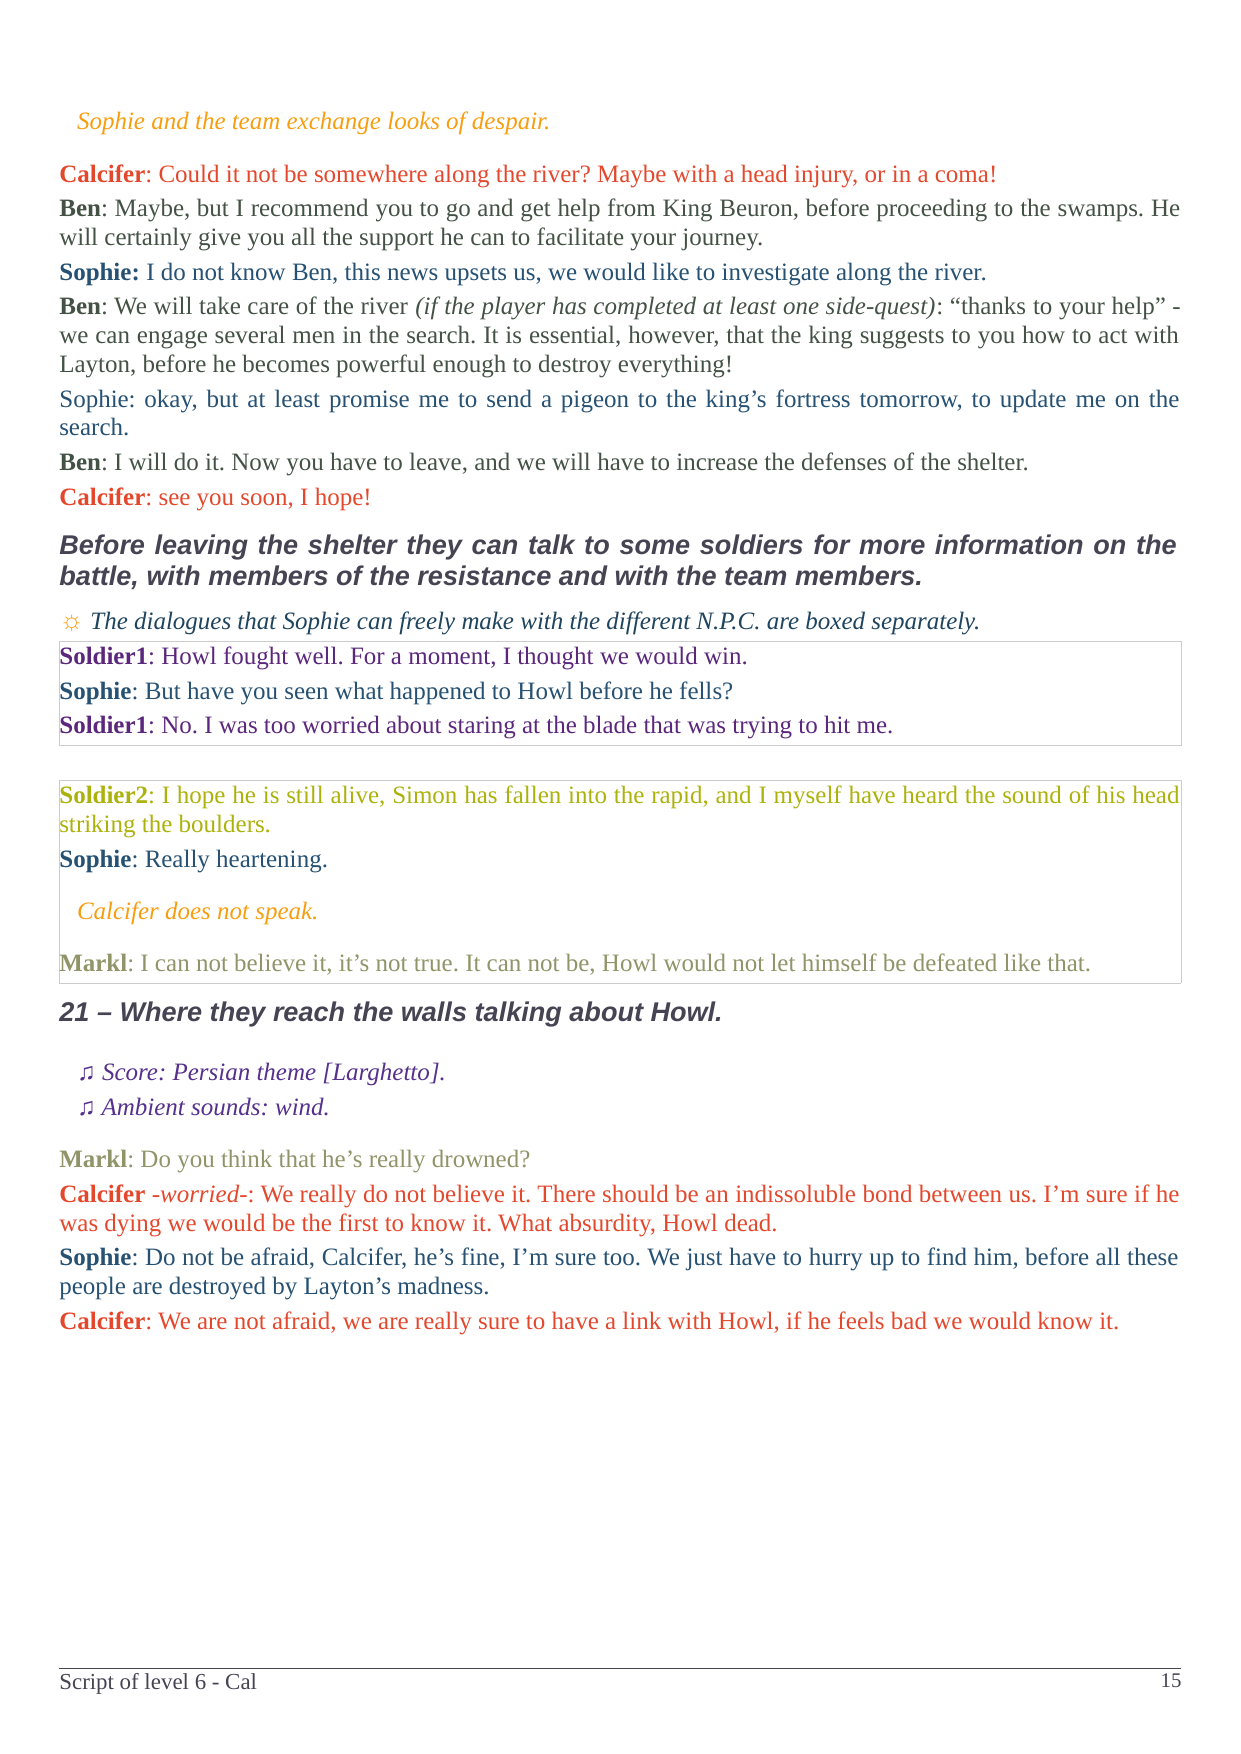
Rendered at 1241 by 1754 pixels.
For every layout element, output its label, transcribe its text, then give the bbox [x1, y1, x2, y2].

text Sophie and the team exchange looks of despair. [59, 88, 1181, 153]
text Sophie: Do not be afraid, Calcifer, he’s fine, I’m sure too. We just have to hurry up to find him, before all these people are destroyed by Layton’s madness. [59, 1242, 1181, 1300]
text Sophie: I do not know Ben, this news upsets us, we would like to investigate along the river. [59, 257, 1181, 286]
table_header Soldier1: Howl fought well. For a moment, I thought we would win. Sophie: But have you seen what happened to Howl before he fells? Soldier1: No. I was too worried about staring at the blade that was trying to hit me. [60, 642, 1181, 745]
text Calcifer: We are not afraid, we are really sure to have a link with Howl, if he feels bad we would know it. [59, 1306, 1181, 1334]
subtitle Before leaving the shelter they can talk to some soldiers for more information on the battle, with members of the resistance and with the team members. [59, 529, 1181, 591]
text Ben: I will do it. Now you have to leave, and we will have to increase the defenses of the shelter. [59, 447, 1181, 476]
text Markl: Do you think that he’s really drowned? [59, 1144, 1181, 1173]
text Calcifer: Could it not be somewhere along the river? Maybe with a head injury, or in a coma! [59, 159, 1181, 187]
text Ben: Maybe, but I recommend you to go and get help from King Beuron, before proceeding to the swamps. He will certainly give you all the support he can to facilitate your journey. [59, 193, 1181, 251]
subtitle 21 – Where they reach the walls talking about Howl. [59, 996, 1181, 1027]
text Sophie: okay, but at least promise me to send a pigeon to the king’s fortress tomorrow, to update me on the search. [59, 384, 1181, 441]
text Calcifer -worried-: We really do not believe it. There should be an indissoluble bond between us. I’m sure if he was dying we would be the first to know it. What absurdity, Howl dead. [59, 1179, 1181, 1236]
text ♫ Score: Persian theme [Larghetto]. [59, 1039, 1181, 1074]
text Ben: We will take care of the river (if the player has completed at least one side-quest): “thanks to your help” - we can engage several men in the search. It is essential, however, that the king suggests to you how to act with Layton, before he becomes powerful enough to destroy everything! [59, 291, 1181, 378]
table_header Soldier2: I hope he is still alive, Simon has fallen into the rapid, and I myself have heard the sound of his head striking the boulders. Sophie: Really heartening. Calcifer does not speak. Markl: I can not believe it, it’s not true. It can not be, Howl would not let himself be defeated like that. [60, 781, 1181, 983]
text Calcifer: see you soon, I hope! [59, 482, 1181, 511]
text ♫ Ambient sounds: wind. [59, 1074, 1181, 1138]
text ☼ The dialogues that Sophie can freely make with the different N.P.C. are boxed separately. [59, 604, 1181, 635]
